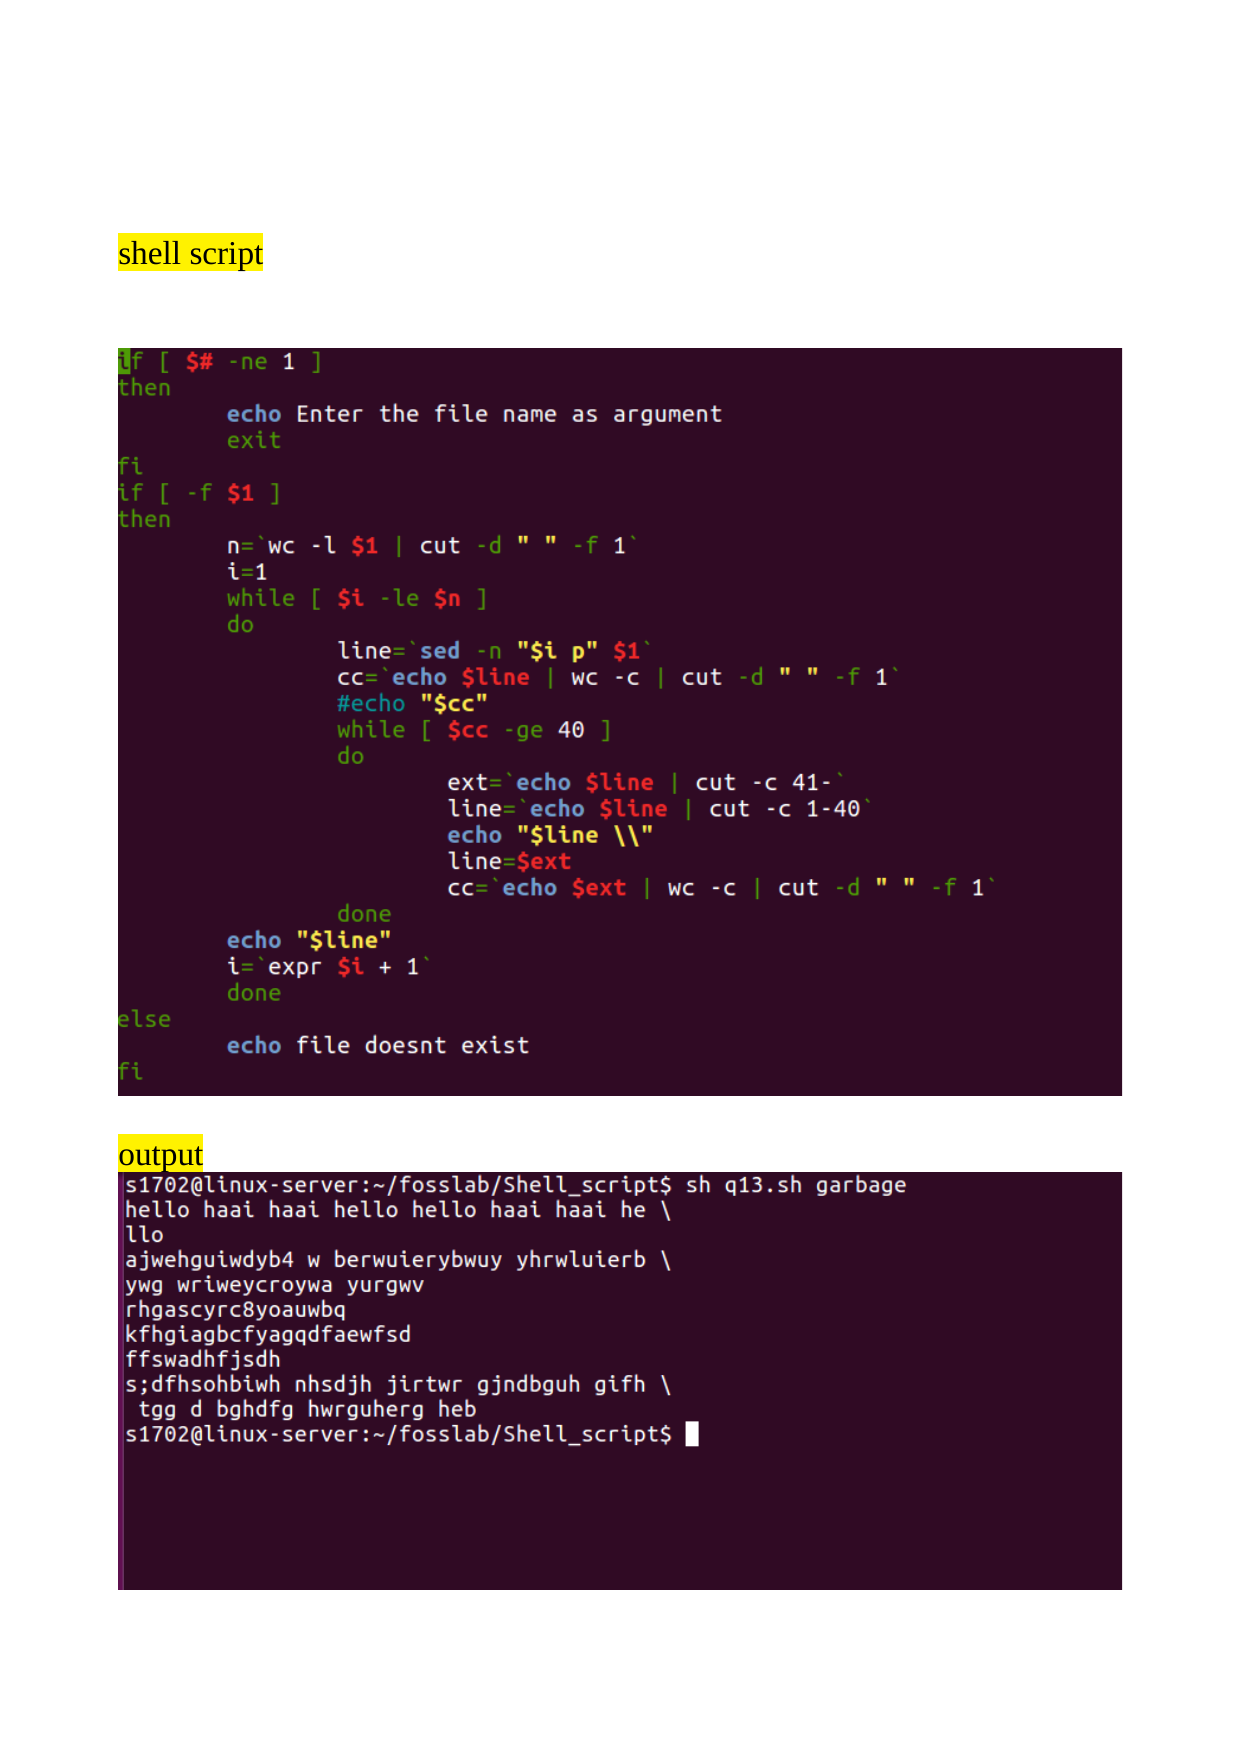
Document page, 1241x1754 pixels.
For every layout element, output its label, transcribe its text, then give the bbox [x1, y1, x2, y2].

text shell script [118, 233, 1122, 271]
text output [118, 1134, 1122, 1172]
picture [118, 348, 1123, 1096]
picture [118, 1172, 1123, 1590]
